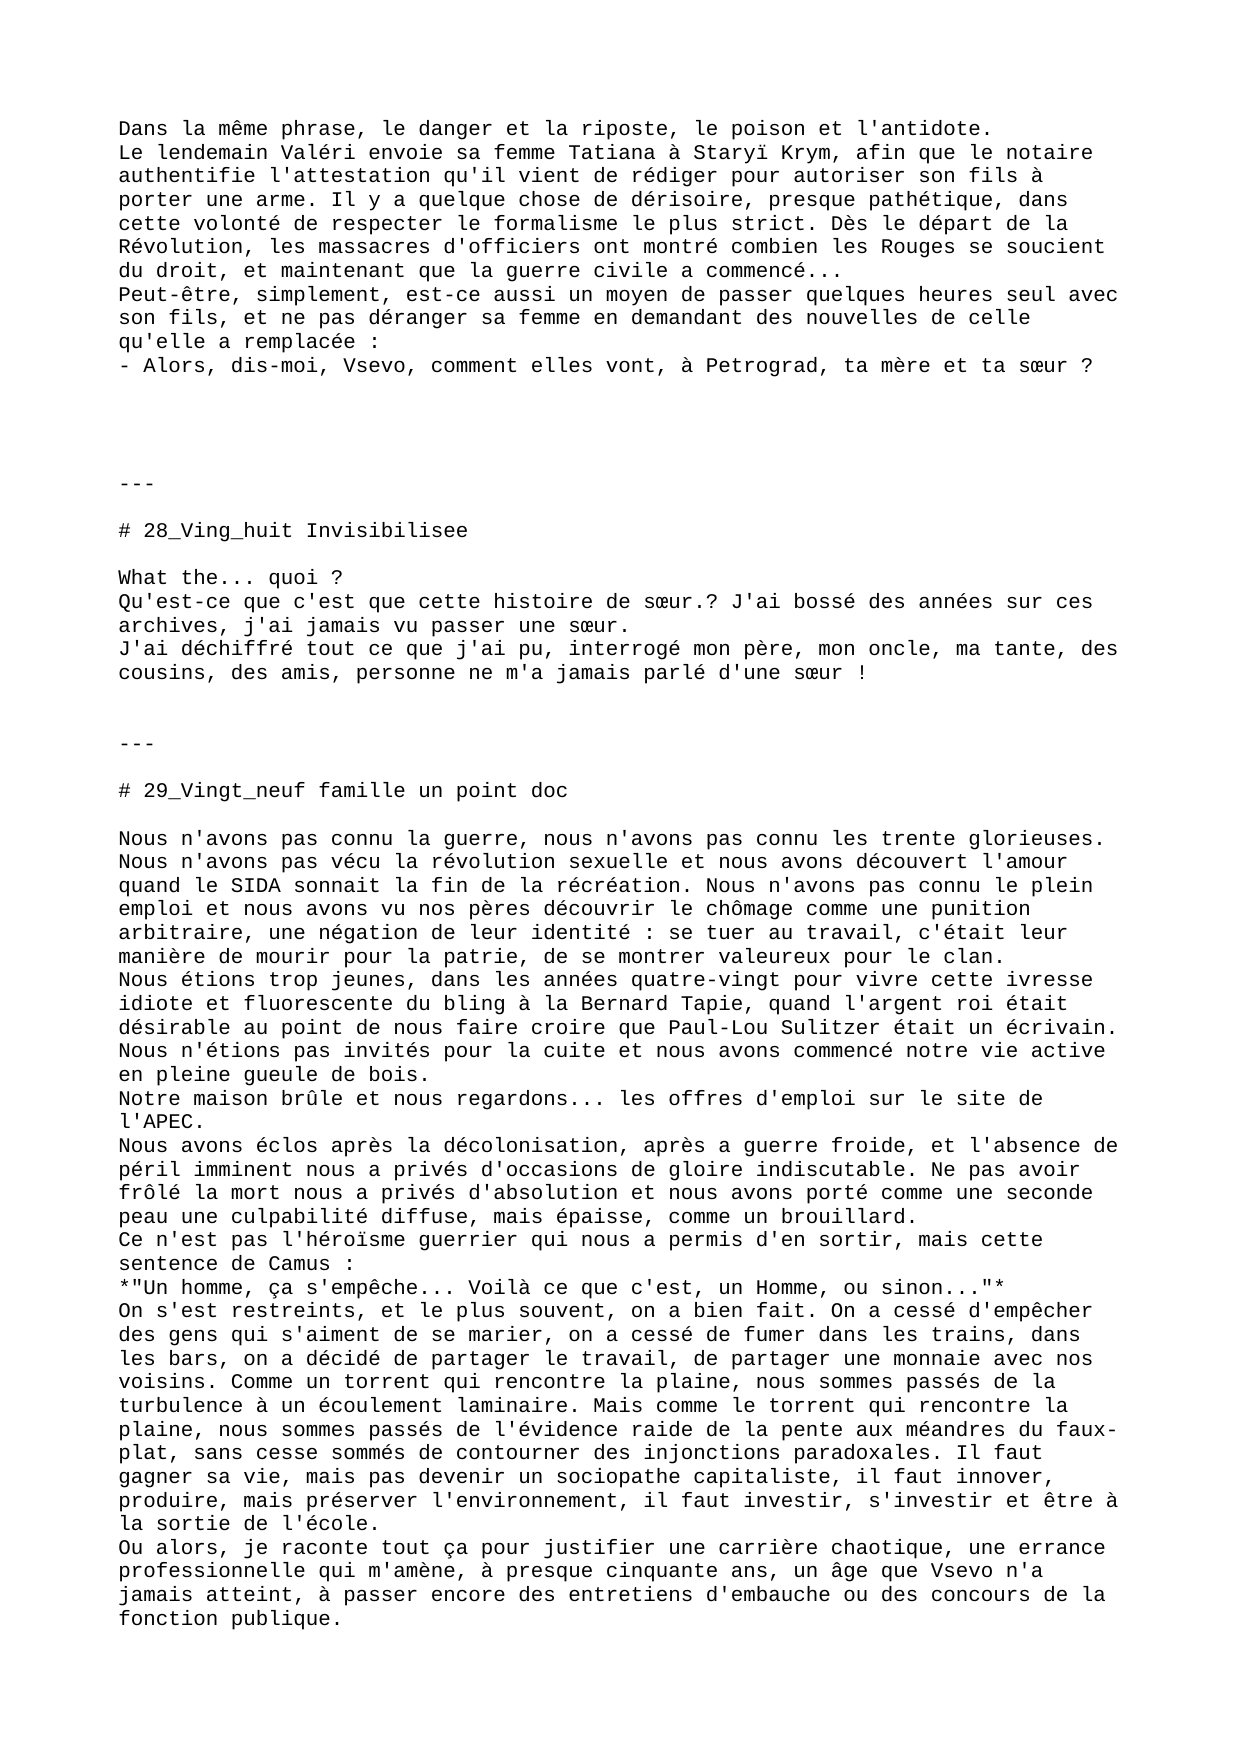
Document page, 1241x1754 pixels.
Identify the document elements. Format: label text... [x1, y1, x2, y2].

text Dans la même phrase, le danger et la riposte, le poison et l'antidote. [118, 118, 1122, 142]
text Le lendemain Valéri envoie sa femme Tatiana à Staryï Krym, afin que le notaire authentifie l'attestation qu'il vient de rédiger pour autoriser son fils à porter une arme. Il y a quelque chose de dérisoire, presque pathétique, dans cette volonté de respecter le formalisme le plus strict. Dès le départ de la Révolution, les massacres d'officiers ont montré combien les Rouges se soucient du droit, et maintenant que la guerre civile a commencé... [118, 142, 1122, 284]
text # 29_Vingt_neuf famille un point doc [118, 780, 1122, 804]
text # 28_Ving_huit Invisibilisee [118, 520, 1122, 544]
text Qu'est-ce que c'est que cette histoire de sœur.? J'ai bossé des années sur ces archives, j'ai jamais vu passer une sœur. [118, 591, 1122, 638]
text Nous étions trop jeunes, dans les années quatre-vingt pour vivre cette ivresse idiote et fluorescente du bling à la Bernard Tapie, quand l'argent roi était désirable au point de nous faire croire que Paul-Lou Sulitzer était un écrivain. Nous n'étions pas invités pour la cuite et nous avons commencé notre vie active en pleine gueule de bois. [118, 969, 1122, 1088]
text Ce n'est pas l'héroïsme guerrier qui nous a permis d'en sortir, mais cette sentence de Camus : [118, 1229, 1122, 1277]
text *"Un homme, ça s'empêche... Voilà ce que c'est, un Homme, ou sinon..."* [118, 1277, 1122, 1300]
text Nous avons éclos après la décolonisation, après a guerre froide, et l'absence de péril imminent nous a privés d'occasions de gloire indiscutable. Ne pas avoir frôlé la mort nous a privés d'absolution et nous avons porté comme une seconde peau une culpabilité diffuse, mais épaisse, comme un brouillard. [118, 1135, 1122, 1229]
text On s'est restreints, et le plus souvent, on a bien fait. On a cessé d'empêcher des gens qui s'aiment de se marier, on a cessé de fumer dans les trains, dans les bars, on a décidé de partager le travail, de partager une monnaie avec nos voisins. Comme un torrent qui rencontre la plaine, nous sommes passés de la turbulence à un écoulement laminaire. Mais comme le torrent qui rencontre la plaine, nous sommes passés de l'évidence raide de la pente aux méandres du faux-plat, sans cesse sommés de contourner des injonctions paradoxales. Il faut gagner sa vie, mais pas devenir un sociopathe capitaliste, il faut innover, produire, mais préserver l'environnement, il faut investir, s'investir et être à la sortie de l'école. [118, 1300, 1122, 1537]
text --- [118, 473, 1122, 496]
text Nous n'avons pas connu la guerre, nous n'avons pas connu les trente glorieuses. Nous n'avons pas vécu la révolution sexuelle et nous avons découvert l'amour quand le SIDA sonnait la fin de la récréation. Nous n'avons pas connu le plein emploi et nous avons vu nos pères découvrir le chômage comme une punition arbitraire, une négation de leur identité : se tuer au travail, c'était leur manière de mourir pour la patrie, de se montrer valeureux pour le clan. [118, 827, 1122, 969]
text Ou alors, je raconte tout ça pour justifier une carrière chaotique, une errance professionnelle qui m'amène, à presque cinquante ans, un âge que Vsevo n'a jamais atteint, à passer encore des entretiens d'embauche ou des concours de la fonction publique. [118, 1537, 1122, 1631]
text Peut-être, simplement, est-ce aussi un moyen de passer quelques heures seul avec son fils, et ne pas déranger sa femme en demandant des nouvelles de celle qu'elle a remplacée : [118, 284, 1122, 354]
text Notre maison brûle et nous regardons... les offres d'emploi sur le site de l'APEC. [118, 1088, 1122, 1135]
text J'ai déchiffré tout ce que j'ai pu, interrogé mon père, mon oncle, ma tante, des cousins, des amis, personne ne m'a jamais parlé d'une sœur ! [118, 638, 1122, 686]
text What the... quoi ? [118, 567, 1122, 591]
text --- [118, 733, 1122, 757]
text - Alors, dis-moi, Vsevo, comment elles vont, à Petrograd, ta mère et ta sœur ? [118, 354, 1122, 378]
